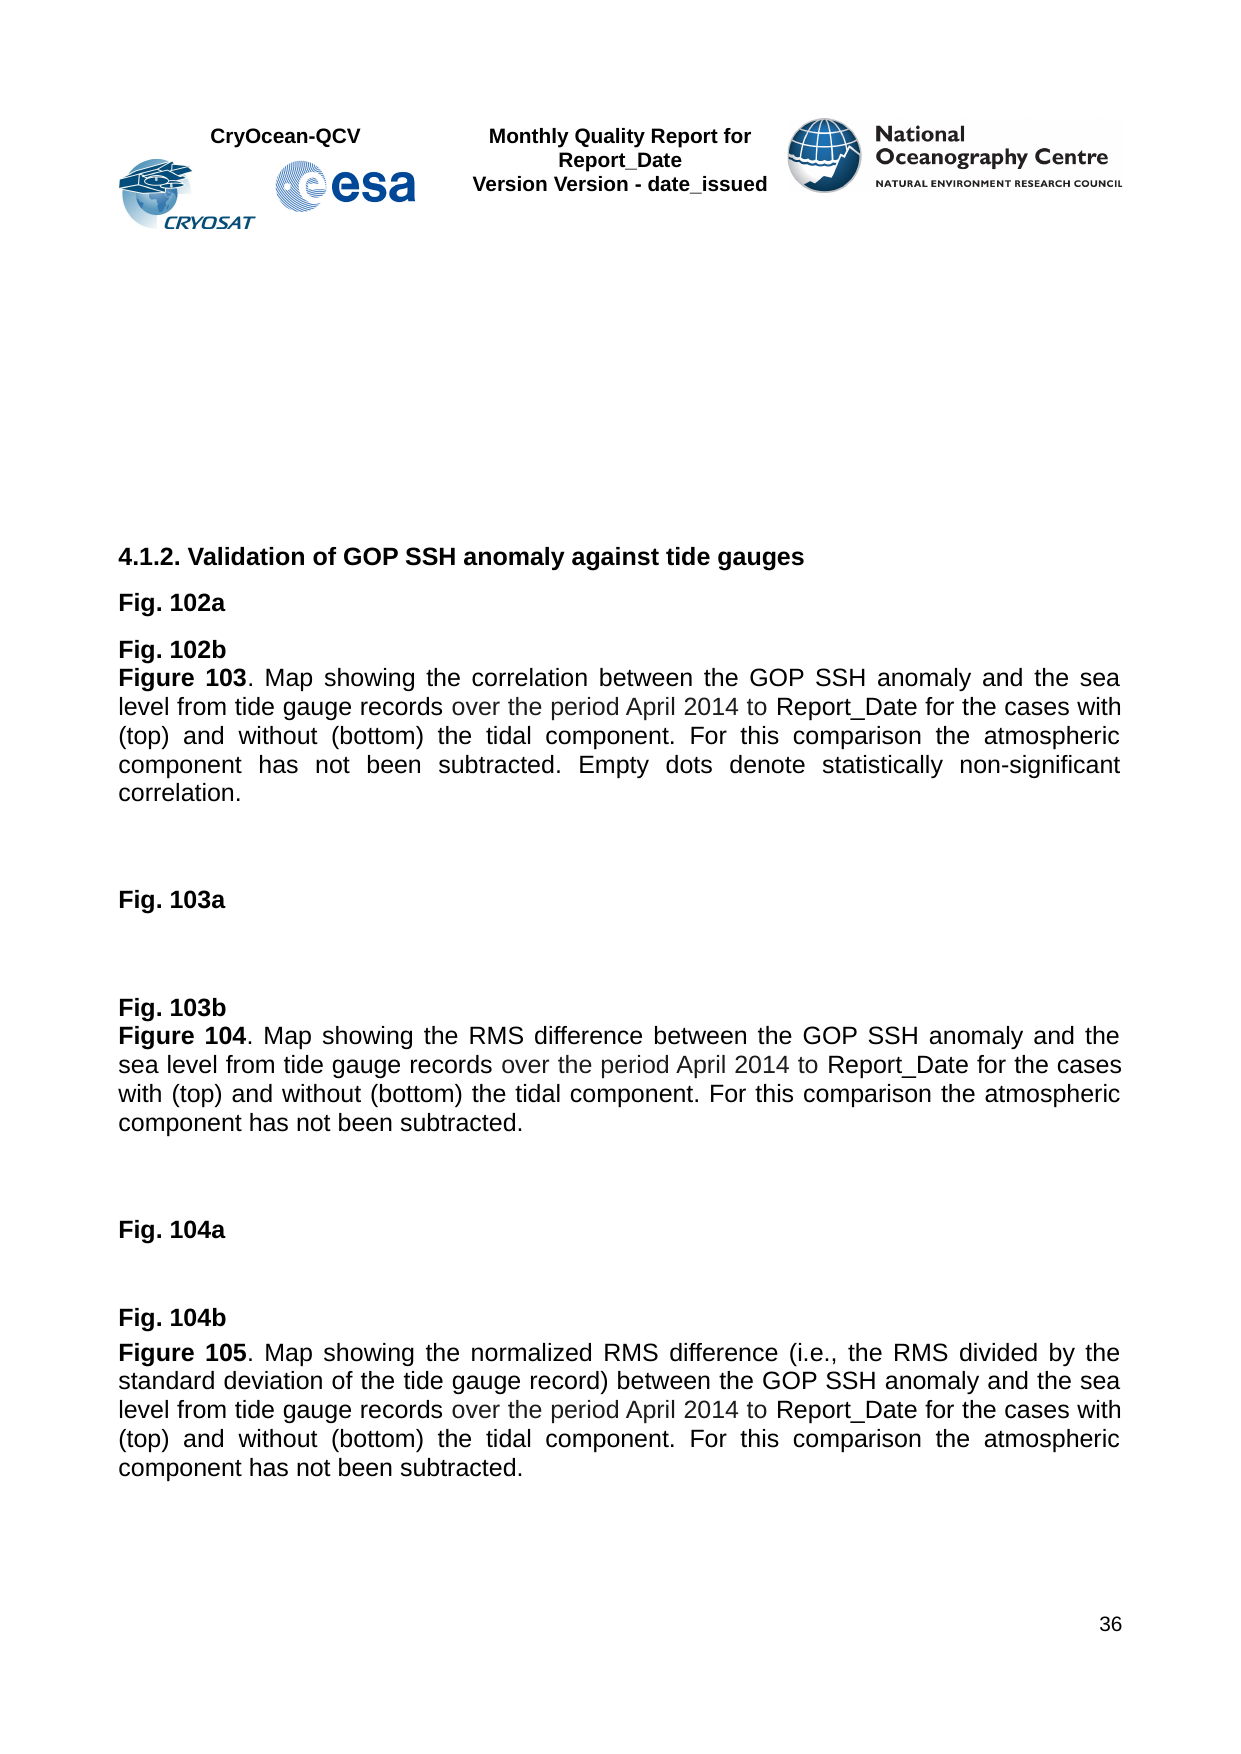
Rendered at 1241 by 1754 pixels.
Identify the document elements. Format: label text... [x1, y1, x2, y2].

text Fig. 104b [118, 1303, 1122, 1332]
picture [787, 118, 1123, 193]
text Fig. 104a [118, 1215, 1122, 1243]
picture [118, 159, 256, 229]
text 4.1.2. Validation of GOP SSH anomaly against tide gauges [118, 542, 1122, 571]
text Fig. 103b [118, 993, 1122, 1021]
text Figure 103. Map showing the correlation between the GOP SSH anomaly and the sea level from tide gauge records over the period April 2014 to Report_Date for the cases with (top) and without (bottom) the tidal component. For this comparison the atmospheric component has not been subtracted. Empty dots denote statistically non-significant correlation. [118, 663, 1122, 807]
text Figure 105. Map showing the normalized RMS difference (i.e., the RMS divided by the standard deviation of the tide gauge record) between the GOP SSH anomaly and the sea level from tide gauge records over the period April 2014 to Report_Date for the cases with (top) and without (bottom) the tidal component. For this comparison the atmospheric component has not been subtracted. [118, 1338, 1122, 1481]
text Figure 104. Map showing the RMS difference between the GOP SSH anomaly and the sea level from tide gauge records over the period April 2014 to Report_Date for the cases with (top) and without (bottom) the tidal component. For this comparison the atmospheric component has not been subtracted. [118, 1021, 1122, 1136]
text Fig. 102b [118, 635, 1122, 663]
picture [275, 159, 416, 212]
text Fig. 102a [118, 588, 1122, 617]
text Fig. 103a [118, 886, 1122, 914]
